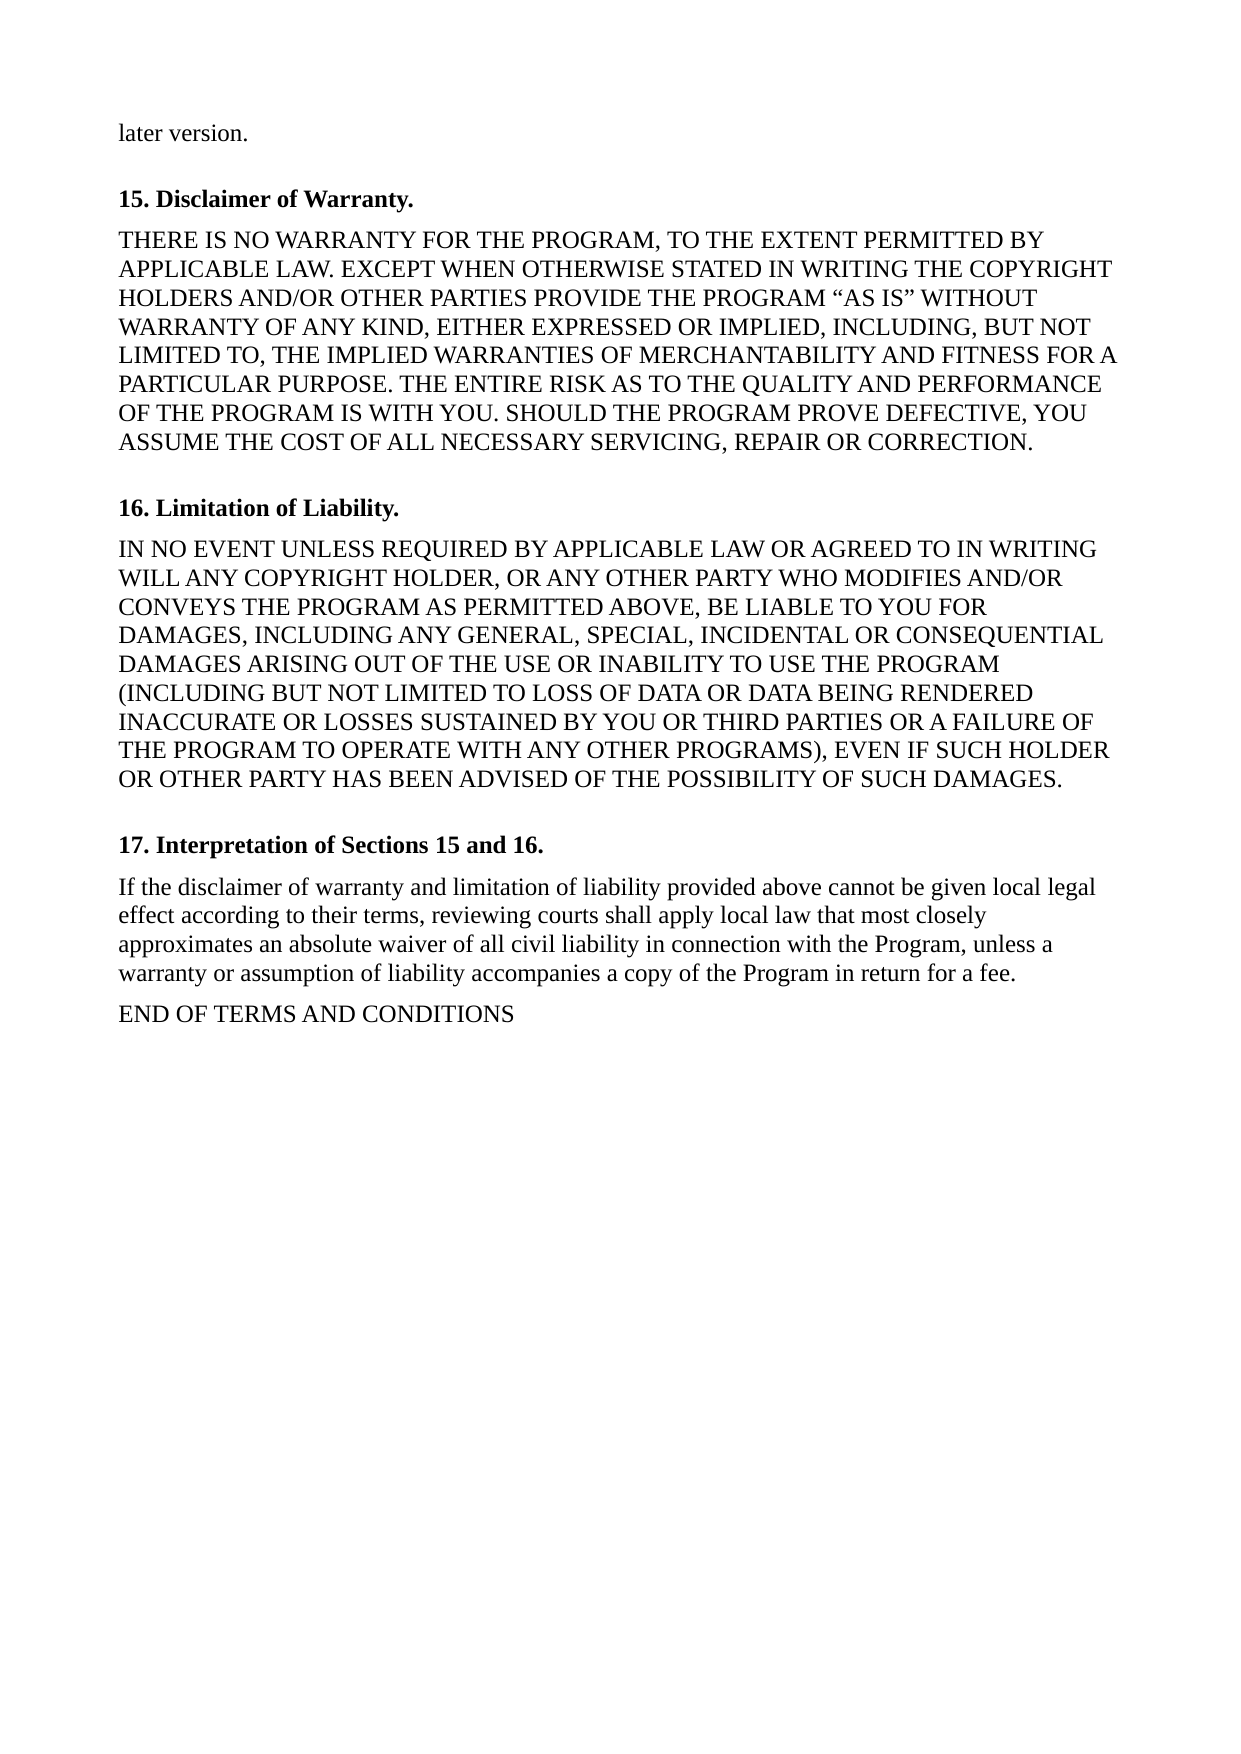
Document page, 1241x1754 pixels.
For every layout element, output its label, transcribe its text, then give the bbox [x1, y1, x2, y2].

subtitle 15. Disclaimer of Warranty. [118, 184, 1122, 213]
text END OF TERMS AND CONDITIONS [118, 999, 1122, 1028]
text If the disclaimer of warranty and limitation of liability provided above cannot be given local legal effect according to their terms, reviewing courts shall apply local law that most closely approximates an absolute waiver of all civil liability in connection with the Program, unless a warranty or assumption of liability accompanies a copy of the Program in return for a fee. [118, 872, 1122, 987]
subtitle 16. Limitation of Liability. [118, 493, 1122, 522]
text THERE IS NO WARRANTY FOR THE PROGRAM, TO THE EXTENT PERMITTED BY APPLICABLE LAW. EXCEPT WHEN OTHERWISE STATED IN WRITING THE COPYRIGHT HOLDERS AND/OR OTHER PARTIES PROVIDE THE PROGRAM “AS IS” WITHOUT WARRANTY OF ANY KIND, EITHER EXPRESSED OR IMPLIED, INCLUDING, BUT NOT LIMITED TO, THE IMPLIED WARRANTIES OF MERCHANTABILITY AND FITNESS FOR A PARTICULAR PURPOSE. THE ENTIRE RISK AS TO THE QUALITY AND PERFORMANCE OF THE PROGRAM IS WITH YOU. SHOULD THE PROGRAM PROVE DEFECTIVE, YOU ASSUME THE COST OF ALL NECESSARY SERVICING, REPAIR OR CORRECTION. [118, 226, 1122, 456]
subtitle 17. Interpretation of Sections 15 and 16. [118, 831, 1122, 859]
text IN NO EVENT UNLESS REQUIRED BY APPLICABLE LAW OR AGREED TO IN WRITING WILL ANY COPYRIGHT HOLDER, OR ANY OTHER PARTY WHO MODIFIES AND/OR CONVEYS THE PROGRAM AS PERMITTED ABOVE, BE LIABLE TO YOU FOR DAMAGES, INCLUDING ANY GENERAL, SPECIAL, INCIDENTAL OR CONSEQUENTIAL DAMAGES ARISING OUT OF THE USE OR INABILITY TO USE THE PROGRAM (INCLUDING BUT NOT LIMITED TO LOSS OF DATA OR DATA BEING RENDERED INACCURATE OR LOSSES SUSTAINED BY YOU OR THIRD PARTIES OR A FAILURE OF THE PROGRAM TO OPERATE WITH ANY OTHER PROGRAMS), EVEN IF SUCH HOLDER OR OTHER PARTY HAS BEEN ADVISED OF THE POSSIBILITY OF SUCH DAMAGES. [118, 534, 1122, 793]
text later version. [118, 118, 1122, 147]
